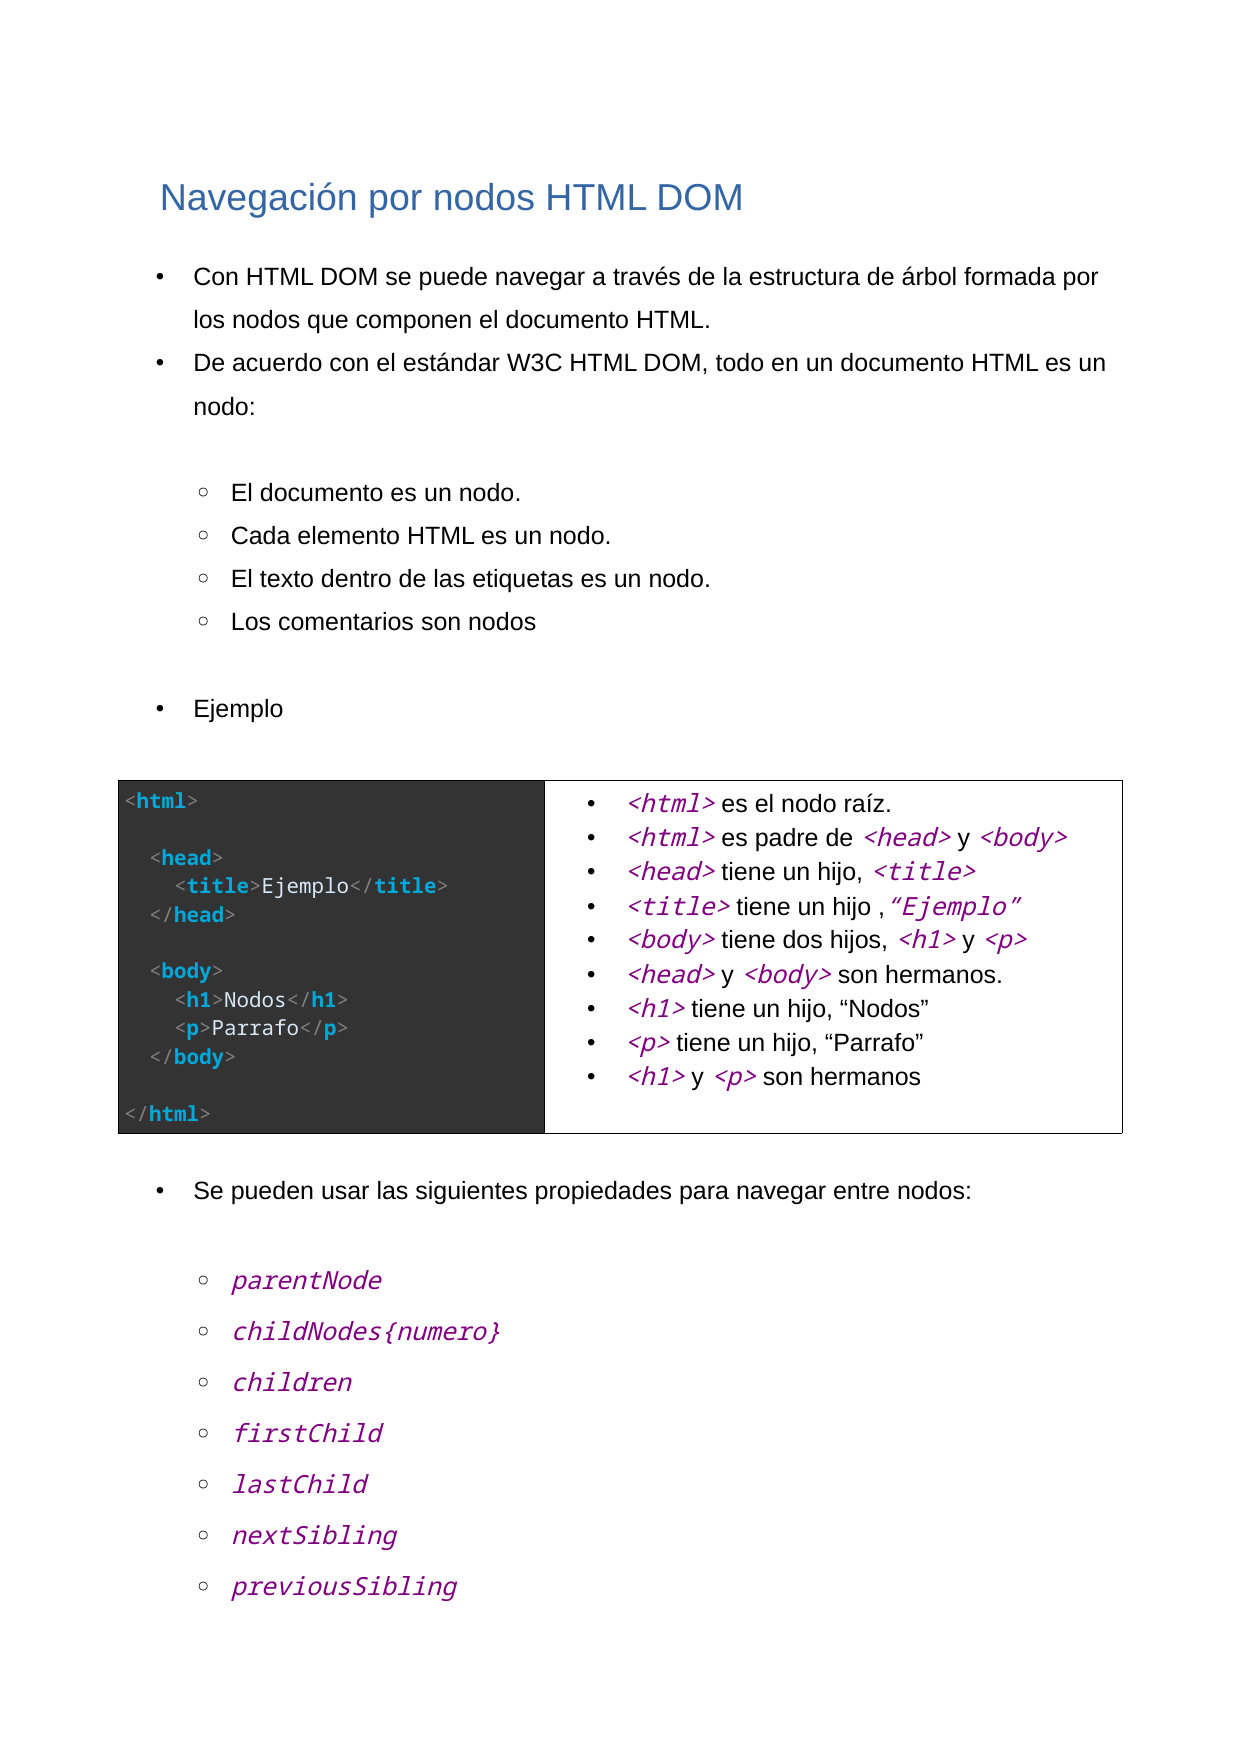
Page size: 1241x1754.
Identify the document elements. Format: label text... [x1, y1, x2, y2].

list children [193, 1364, 1122, 1399]
list Ejemplo [156, 694, 1122, 723]
list parentNode [193, 1262, 1122, 1297]
text Navegación por nodos HTML DOM [159, 176, 1122, 219]
list previousSibling [193, 1569, 1122, 1603]
list El texto dentro de las etiquetas es un nodo. [193, 564, 1122, 593]
list El documento es un nodo. [193, 478, 1122, 507]
list firstChild [193, 1416, 1122, 1450]
list lastChild [193, 1467, 1122, 1501]
table_header <html> es el nodo raíz. <html> es padre de <head> y <body> <head> tiene un hijo, <title> <title> tiene un hijo ,“Ejemplo” <body> tiene dos hijos, <h1> y <p> <head> y <body> son hermanos. <h1> tiene un hijo, “Nodos” <p> tiene un hijo, “Parrafo” <h1> y <p> son hermanos [545, 781, 1122, 1133]
list De acuerdo con el estándar W3C HTML DOM, todo en un documento HTML es un nodo: [156, 348, 1122, 420]
list Los comentarios son nodos [193, 607, 1122, 636]
list childNodes{numero} [193, 1313, 1122, 1348]
list Se pueden usar las siguientes propiedades para navegar entre nodos: [156, 1176, 1122, 1205]
table_header <html> <head> <title>Ejemplo</title> </head> <body> <h1>Nodos</h1> <p>Parrafo</p> </body> </html> [119, 781, 544, 1133]
list Cada elemento HTML es un nodo. [193, 521, 1122, 550]
list nextSibling [193, 1518, 1122, 1552]
list Con HTML DOM se puede navegar a través de la estructura de árbol formada por los nodos que componen el documento HTML. [156, 262, 1122, 334]
